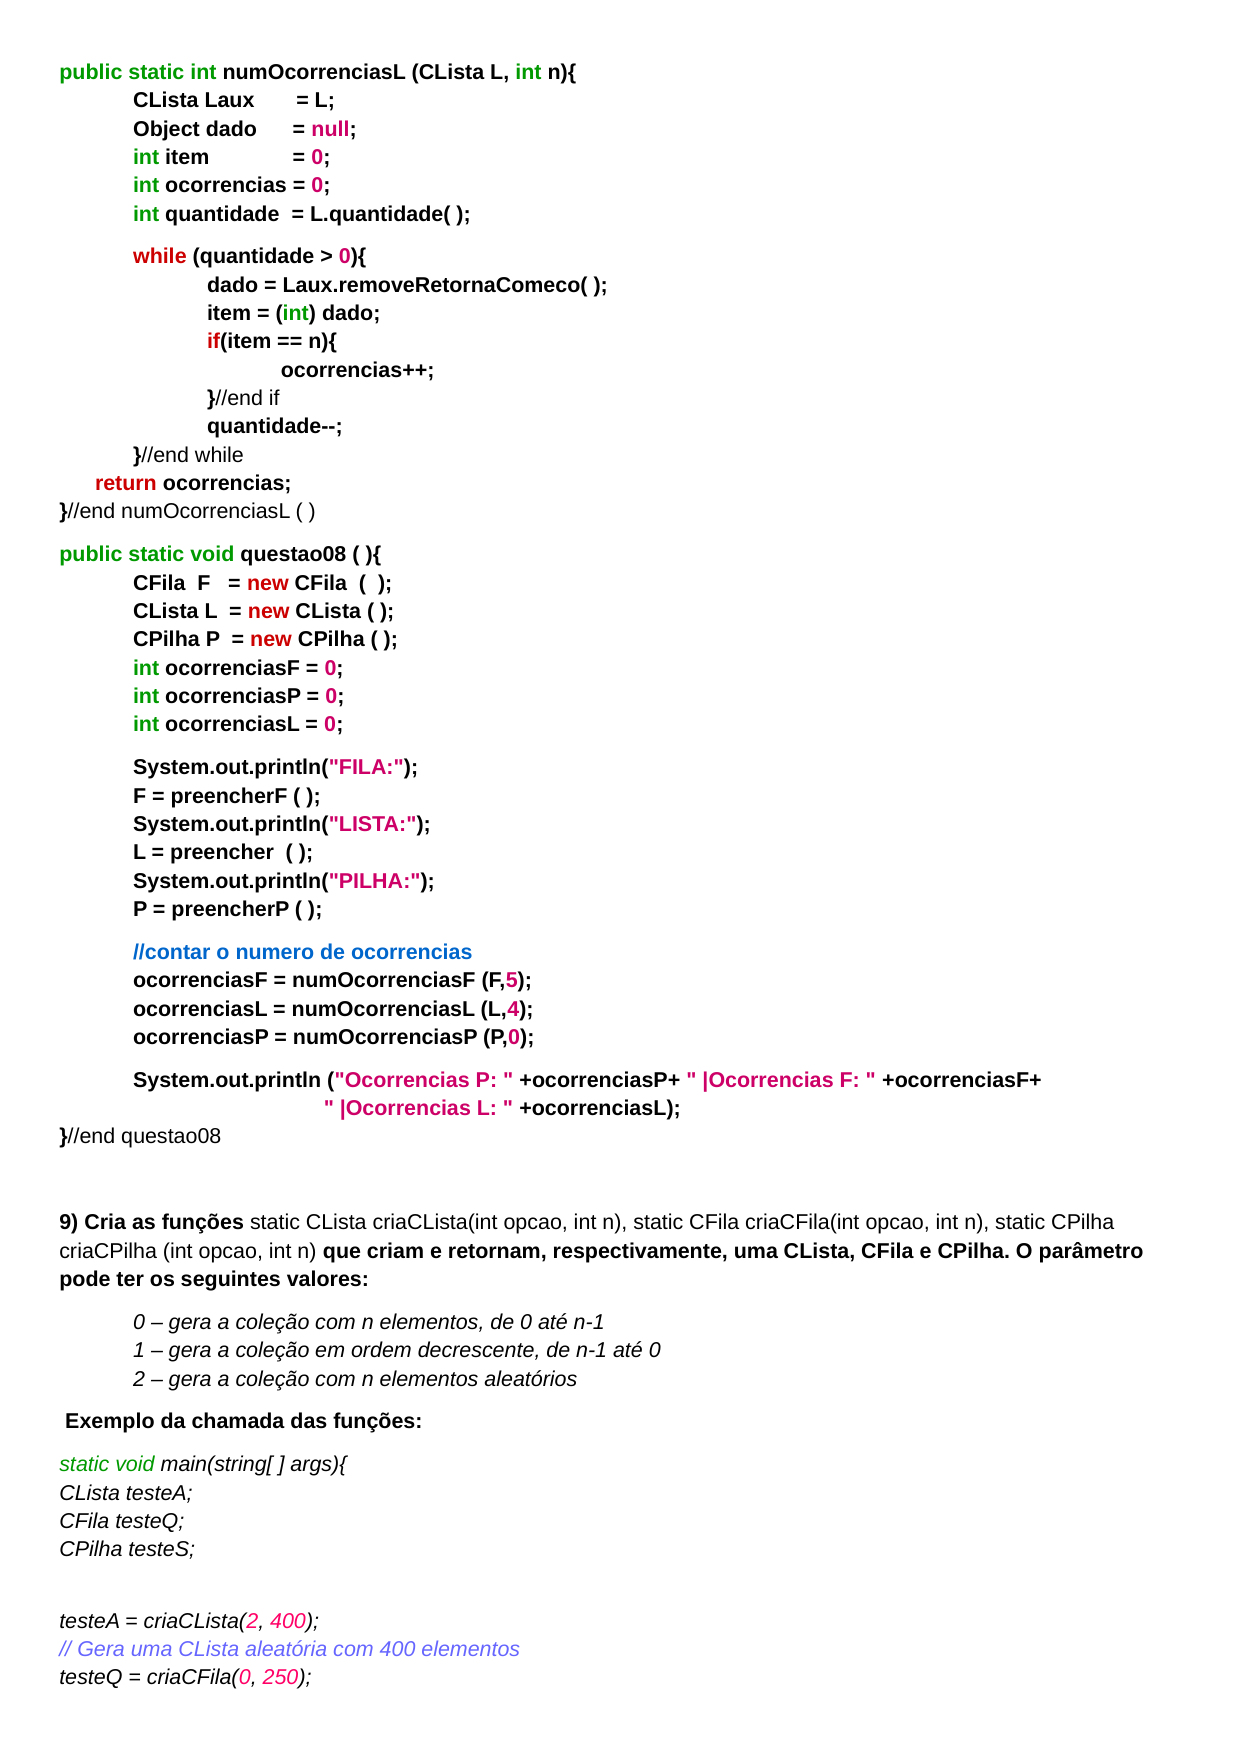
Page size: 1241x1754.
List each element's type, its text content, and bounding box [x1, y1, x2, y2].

text public static void questao08 ( ){ CFila F = new CFila ( ); CLista L = new CLista ( ); CPilha P = new CPilha ( ); int ocorrenciasF = 0; int ocorrenciasP = 0; int ocorrenciasL = 0; [59, 542, 1181, 736]
text while (quantidade > 0){ dado = Laux.removeRetornaComeco( ); item = (int) dado; if(item == n){ ocorrencias++; }//end if quantidade--; }//end while return ocorrencias; }//end numOcorrenciasL ( ) [59, 244, 1181, 523]
text public static int numOcorrenciasL (CLista L, int n){ CLista Laux = L; Object dado = null; int item = 0; int ocorrencias = 0; int quantidade = L.quantidade( ); [59, 59, 1181, 225]
text //contar o numero de ocorrencias ocorrenciasF = numOcorrenciasF (F,5); ocorrenciasL = numOcorrenciasL (L,4); ocorrenciasP = numOcorrenciasP (P,0); [59, 939, 1181, 1049]
text System.out.println ("Ocorrencias P: " +ocorrenciasP+ " |Ocorrencias F: " +ocorrenciasF+ " |Ocorrencias L: " +ocorrenciasL); }//end questao08 [59, 1067, 1181, 1148]
text 0 – gera a coleção com n elementos, de 0 até n-1 1 – gera a coleção em ordem decrescente, de n-1 até 0 2 – gera a coleção com n elementos aleatórios [59, 1309, 1181, 1390]
text static void main(string[ ] args){ CLista testeA; CFila testeQ; CPilha testeS; [59, 1452, 1181, 1589]
text Exemplo da chamada das funções: [59, 1409, 1181, 1433]
text System.out.println("FILA:"); F = preencherF ( ); System.out.println("LISTA:"); L = preencher ( ); System.out.println("PILHA:"); P = preencherP ( ); [59, 754, 1181, 921]
text 9) Cria as funções static CLista criaCLista(int opcao, int n), static CFila criaCFila(int opcao, int n), static CPilha criaCPilha (int opcao, int n) que criam e retornam, respectivamente, uma CLista, CFila e CPilha. O parâmetro pode ter os seguintes valores: [59, 1209, 1181, 1291]
text testeA = criaCLista(2, 400); // Gera uma CLista aleatória com 400 elementos testeQ = criaCFila(0, 250); [59, 1608, 1181, 1689]
